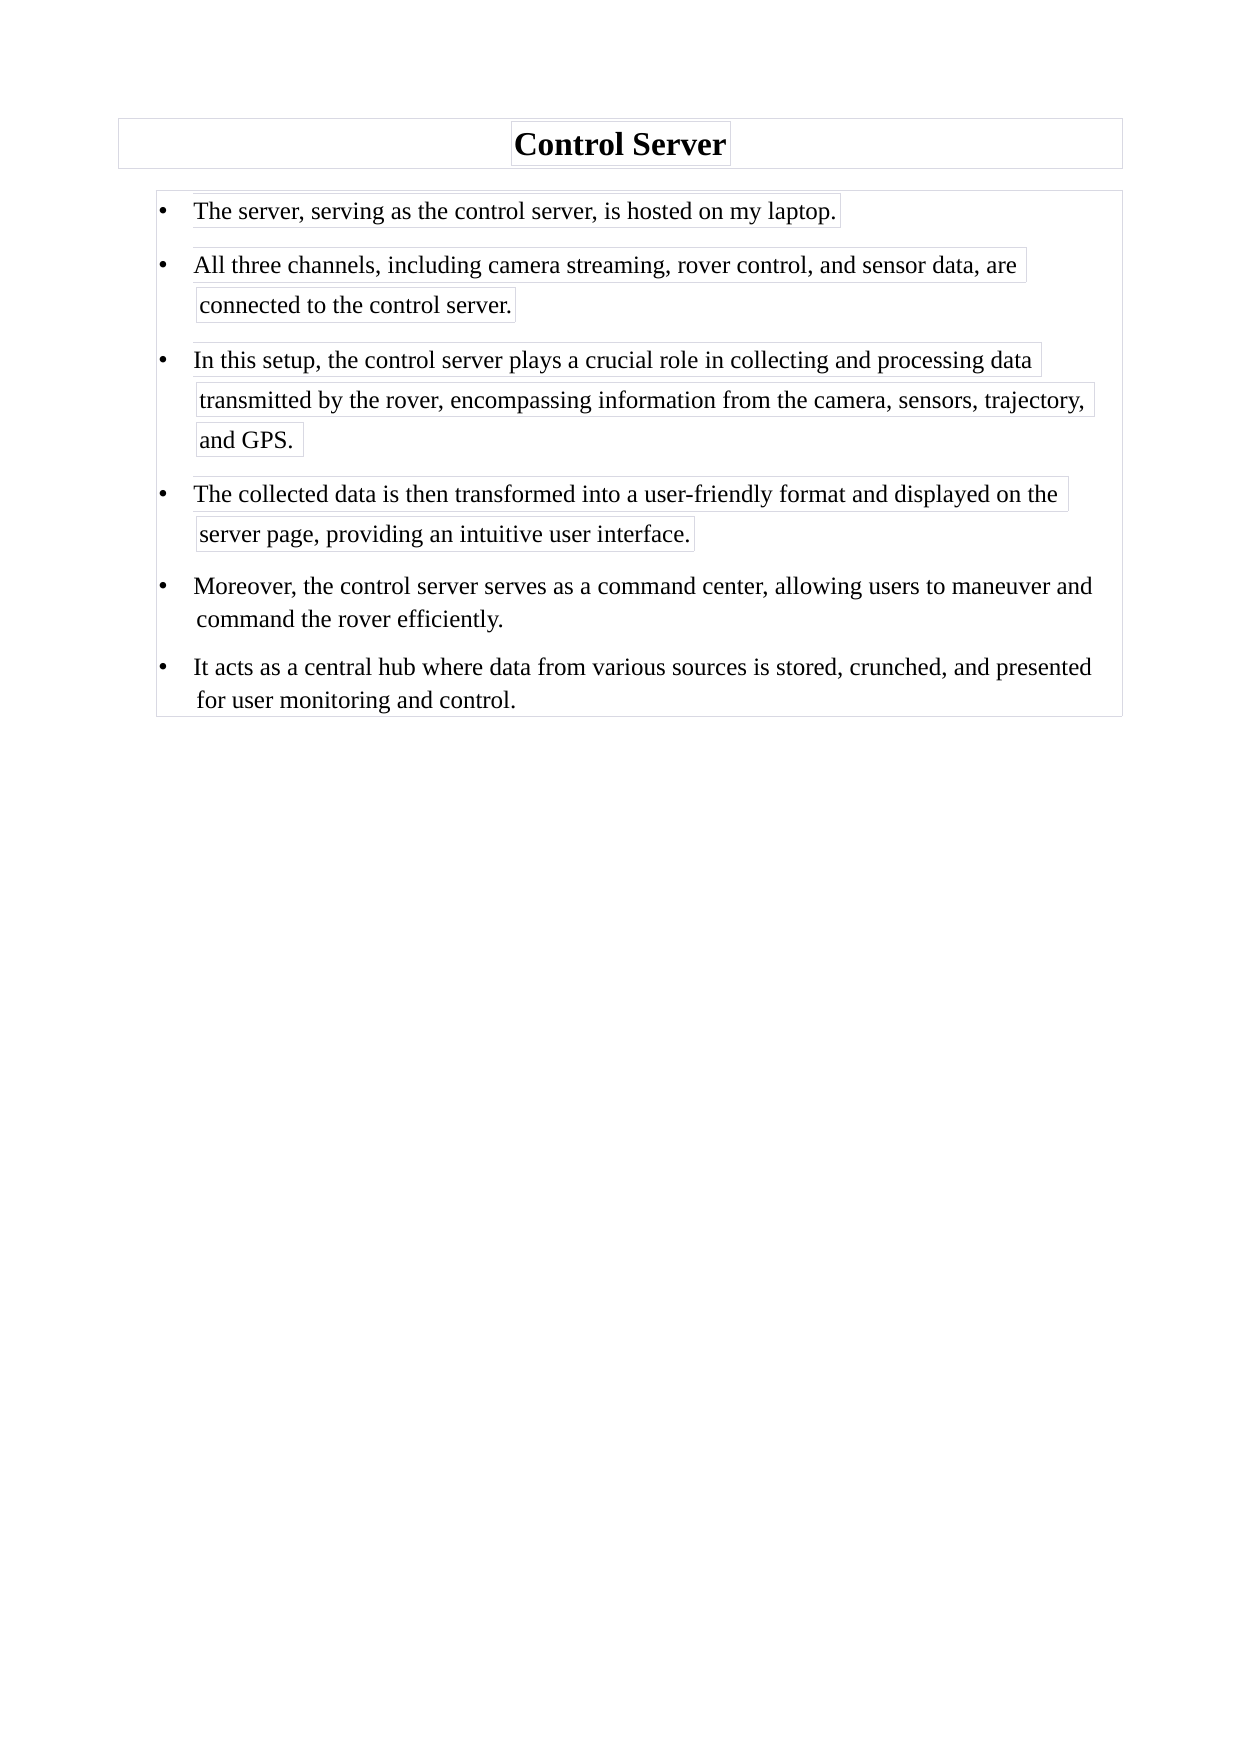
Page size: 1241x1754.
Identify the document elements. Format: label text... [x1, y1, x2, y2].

list All three channels, including camera streaming, rover control, and sensor data, are connected to the control server. [157, 244, 1122, 322]
list Moreover, the control server serves as a command center, allowing users to maneuver and command the rover efficiently. [157, 568, 1122, 633]
text Control Server [119, 119, 1122, 168]
list The server, serving as the control server, is hosted on my laptop. [157, 191, 1122, 227]
list The collected data is then transformed into a user-friendly format and displayed on the server page, providing an intuitive user interface. [157, 473, 1122, 551]
list In this setup, the control server plays a crucial role in collecting and processing data transmitted by the rover, encompassing information from the camera, sensors, trajectory, and GPS. [157, 339, 1122, 457]
list It acts as a central hub where data from various sources is stored, crunched, and presented for user monitoring and control. [157, 649, 1122, 716]
